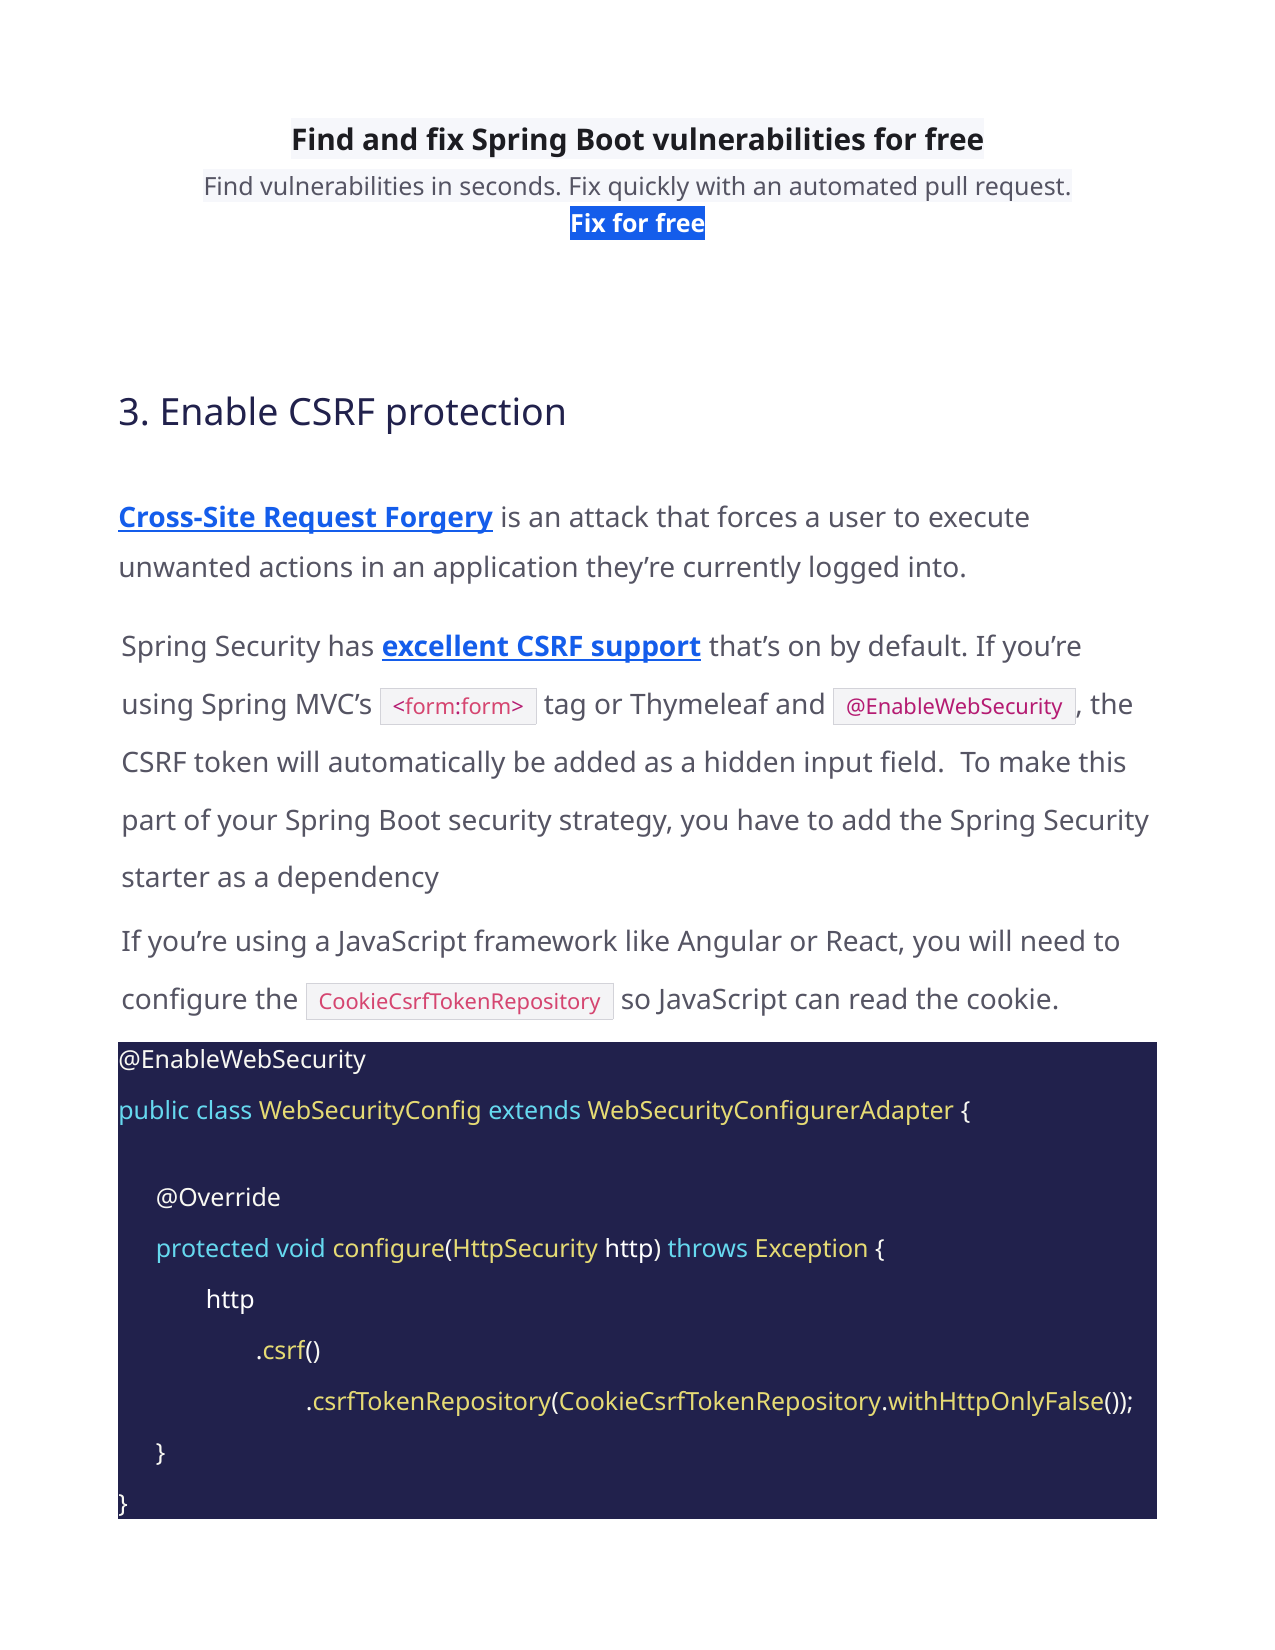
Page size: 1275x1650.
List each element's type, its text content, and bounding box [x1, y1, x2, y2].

text Fix for free [118, 202, 1157, 240]
text Cross-Site Request Forgery is an attack that forces a user to execute unwanted actions in an application they’re currently logged into. [118, 486, 1157, 586]
text .csrf() [118, 1332, 1157, 1366]
text http [118, 1281, 1157, 1315]
text protected void configure(HttpSecurity http) throws Exception { [118, 1230, 1157, 1264]
text public class WebSecurityConfig extends WebSecurityConfigurerAdapter { [118, 1093, 1157, 1127]
text If you’re using a JavaScript framework like Angular or React, you will need to configure the CookieCsrfTokenRepository so JavaScript can read the cookie. [121, 922, 1154, 1019]
text Find vulnerabilities in seconds. Fix quickly with an automated pull request. [118, 159, 1157, 202]
subtitle 3. Enable CSRF protection [118, 379, 1157, 436]
text .csrfTokenRepository(CookieCsrfTokenRepository.withHttpOnlyFalse()); [118, 1383, 1157, 1417]
text @EnableWebSecurity [118, 1042, 1157, 1076]
text @Override [118, 1179, 1157, 1213]
text } [118, 1485, 1157, 1519]
subtitle Find and fix Spring Boot vulnerabilities for free [118, 118, 1157, 159]
text Spring Security has excellent CSRF support that’s on by default. If you’re using Spring MVC’s <form:form> tag or Thymeleaf and @EnableWebSecurity, the CSRF token will automatically be added as a hidden input field. To make this part of your Spring Boot security strategy, you have to add the Spring Security starter as a dependency [121, 626, 1154, 896]
text } [118, 1434, 1157, 1468]
